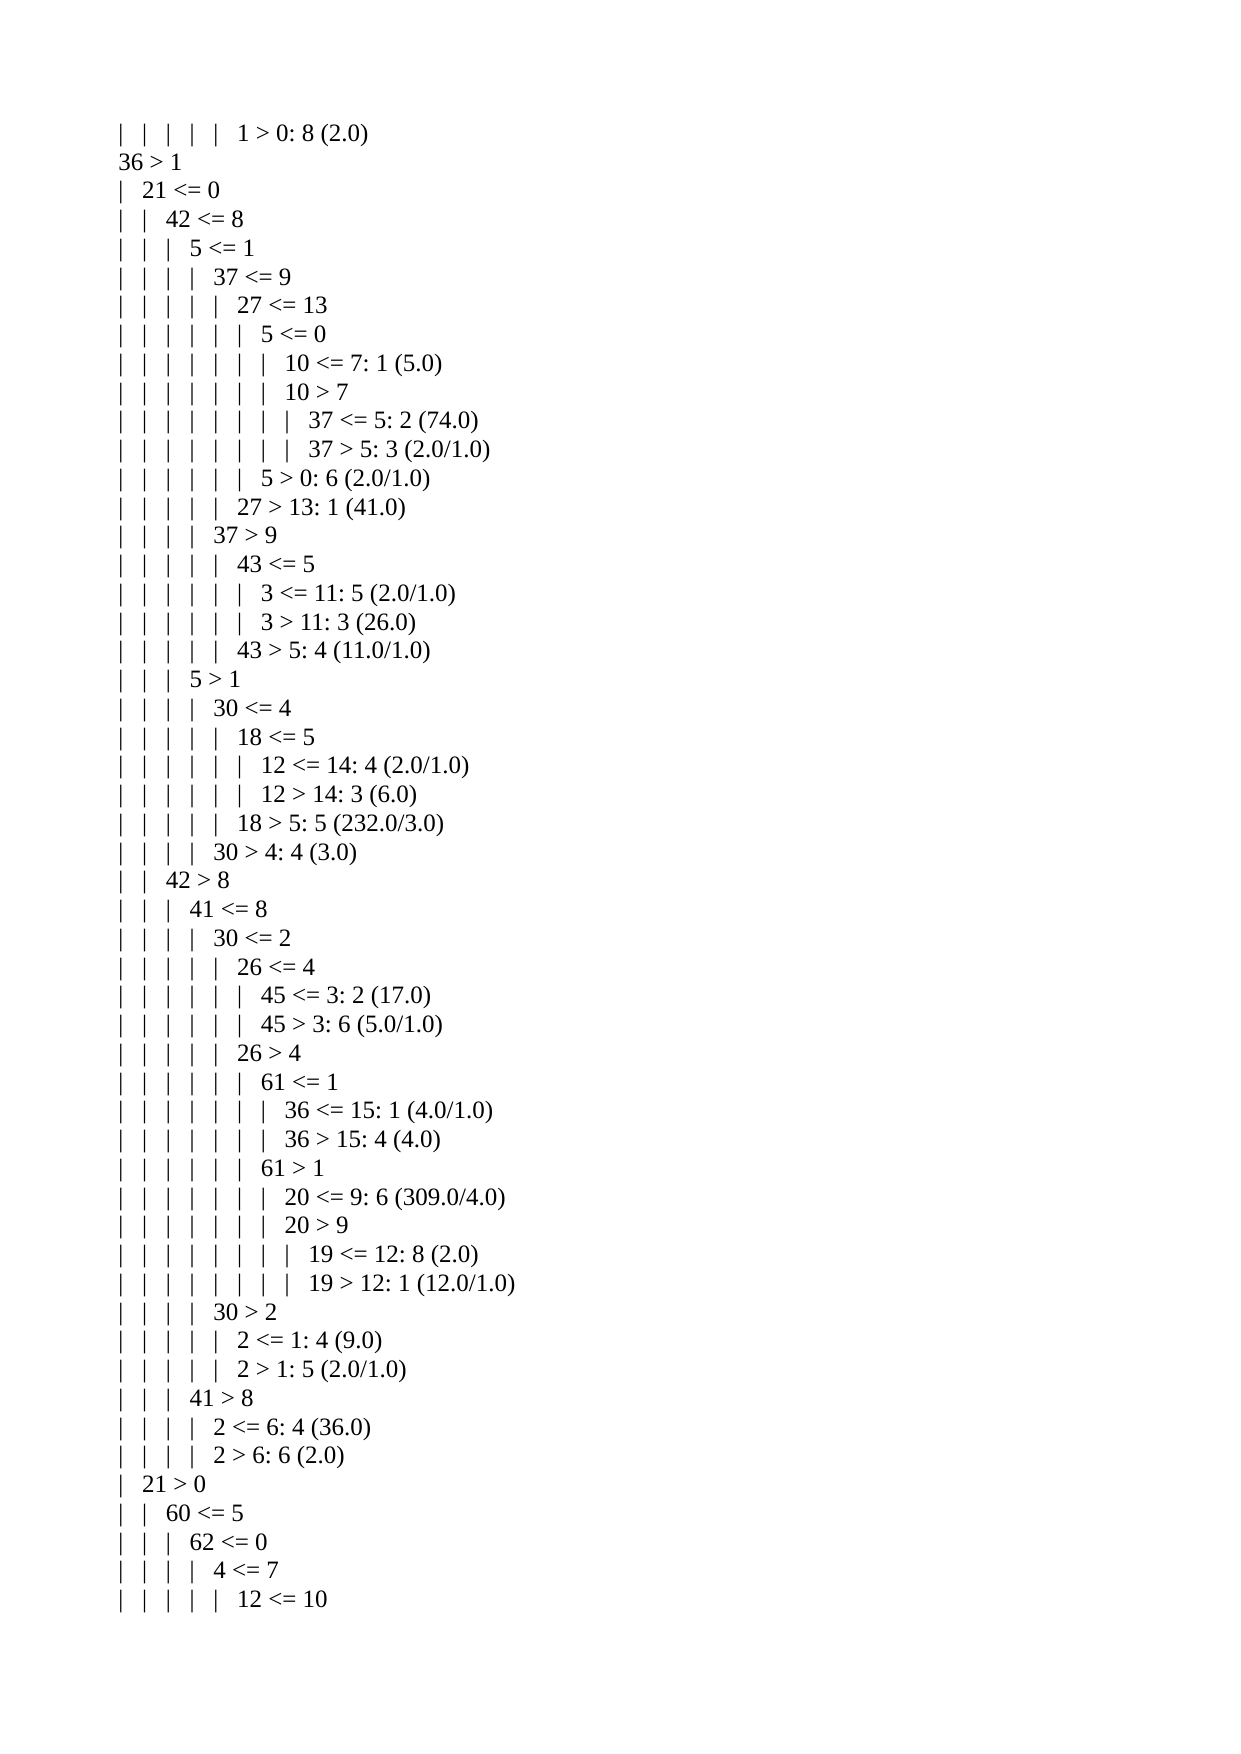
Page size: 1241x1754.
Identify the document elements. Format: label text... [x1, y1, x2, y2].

text | | | | | | 12 > 14: 3 (6.0) [118, 779, 1122, 808]
text | | | | 2 <= 6: 4 (36.0) [118, 1412, 1122, 1441]
text | | 60 <= 5 [118, 1498, 1122, 1527]
text | | | | | 2 <= 1: 4 (9.0) [118, 1326, 1122, 1354]
text | | | | | 26 > 4 [118, 1038, 1122, 1067]
text | | | | | | | 10 > 7 [118, 377, 1122, 406]
text | | | | | 18 > 5: 5 (232.0/3.0) [118, 808, 1122, 837]
text | | | | | 26 <= 4 [118, 952, 1122, 981]
text | | | | | 43 > 5: 4 (11.0/1.0) [118, 636, 1122, 664]
text | | | | 30 <= 4 [118, 693, 1122, 722]
text | | | | | | | | 19 > 12: 1 (12.0/1.0) [118, 1268, 1122, 1297]
text | | | | 30 > 4: 4 (3.0) [118, 837, 1122, 866]
text | | | | | 12 <= 10 [118, 1584, 1122, 1613]
text | | | | 30 > 2 [118, 1297, 1122, 1326]
text | | | | | | 3 <= 11: 5 (2.0/1.0) [118, 578, 1122, 607]
text | | | 5 > 1 [118, 664, 1122, 693]
text | | | | | | | 20 > 9 [118, 1211, 1122, 1239]
text | | | | | | 12 <= 14: 4 (2.0/1.0) [118, 751, 1122, 779]
text | | | 62 <= 0 [118, 1527, 1122, 1556]
text | | | | | | | 10 <= 7: 1 (5.0) [118, 348, 1122, 377]
text | | | | | | | | 19 <= 12: 8 (2.0) [118, 1239, 1122, 1268]
text | | | | 37 > 9 [118, 521, 1122, 549]
text | | | | | 27 > 13: 1 (41.0) [118, 492, 1122, 521]
text | | | | | 18 <= 5 [118, 722, 1122, 751]
text | | 42 > 8 [118, 866, 1122, 894]
text 36 > 1 [118, 147, 1122, 176]
text | | | | | | 5 > 0: 6 (2.0/1.0) [118, 463, 1122, 492]
text | | | | 2 > 6: 6 (2.0) [118, 1441, 1122, 1469]
text | | | | | 2 > 1: 5 (2.0/1.0) [118, 1354, 1122, 1383]
text | | | | | | | | 37 <= 5: 2 (74.0) [118, 406, 1122, 434]
text | | | | | 27 <= 13 [118, 291, 1122, 319]
text | | | 5 <= 1 [118, 233, 1122, 262]
text | | | | | | 61 <= 1 [118, 1067, 1122, 1096]
text | | | | | | 5 <= 0 [118, 319, 1122, 348]
text | | | | | | | | 37 > 5: 3 (2.0/1.0) [118, 434, 1122, 463]
text | 21 > 0 [118, 1469, 1122, 1498]
text | | | | | | | 36 <= 15: 1 (4.0/1.0) [118, 1096, 1122, 1124]
text | | 42 <= 8 [118, 204, 1122, 233]
text | | | | | | | 20 <= 9: 6 (309.0/4.0) [118, 1182, 1122, 1211]
text | | | | 4 <= 7 [118, 1556, 1122, 1584]
text | | | 41 <= 8 [118, 894, 1122, 923]
text | | | | | | 45 <= 3: 2 (17.0) [118, 981, 1122, 1009]
text | | | 41 > 8 [118, 1383, 1122, 1412]
text | | | | | | 3 > 11: 3 (26.0) [118, 607, 1122, 636]
text | | | | | 1 > 0: 8 (2.0) [118, 118, 1122, 147]
text | 21 <= 0 [118, 176, 1122, 204]
text | | | | 37 <= 9 [118, 262, 1122, 291]
text | | | | | | 61 > 1 [118, 1153, 1122, 1182]
text | | | | | | 45 > 3: 6 (5.0/1.0) [118, 1009, 1122, 1038]
text | | | | | | | 36 > 15: 4 (4.0) [118, 1124, 1122, 1153]
text | | | | 30 <= 2 [118, 923, 1122, 952]
text | | | | | 43 <= 5 [118, 549, 1122, 578]
